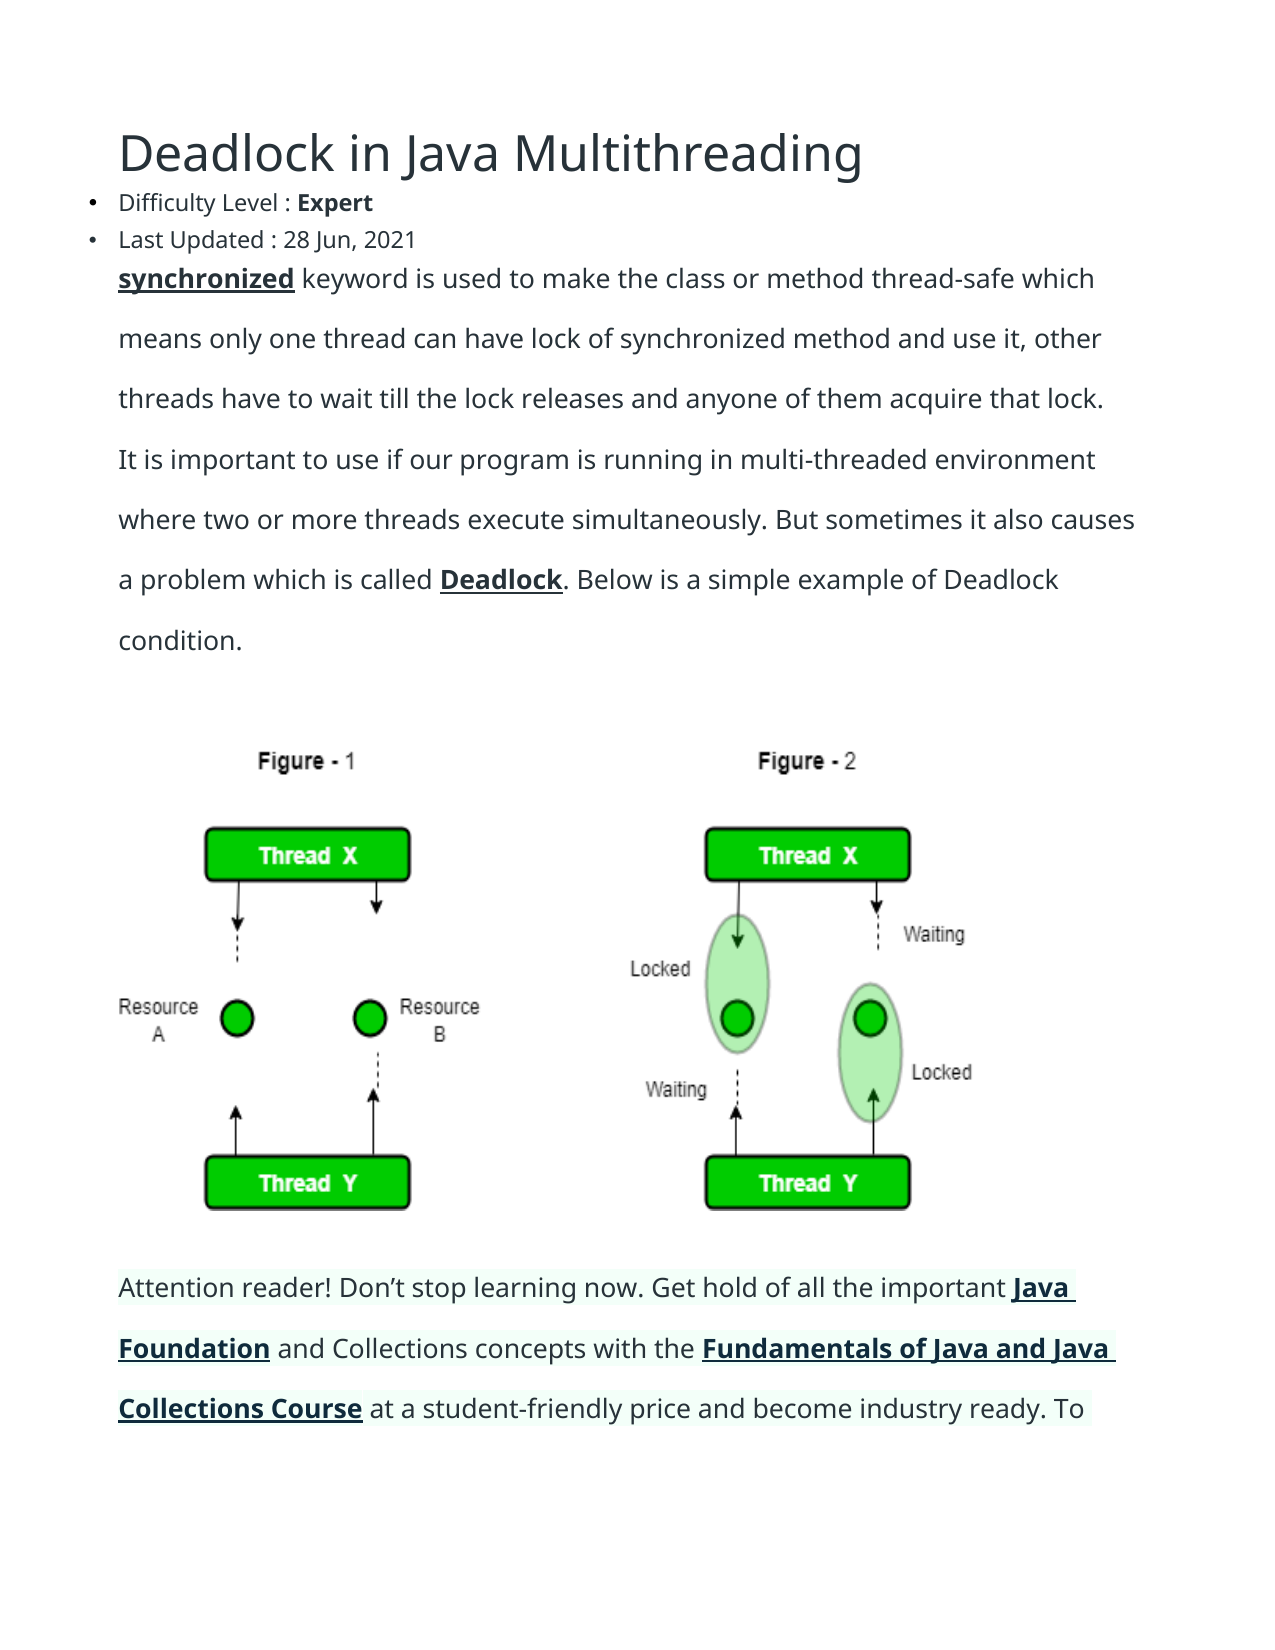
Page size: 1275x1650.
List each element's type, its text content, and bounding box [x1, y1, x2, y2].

text Attention reader! Don’t stop learning now. Get hold of all the important Java Foundation and Collections concepts with the Fundamentals of Java and Java Collections Course at a student-friendly price and become industry ready. To [118, 1269, 1157, 1426]
list Last Updated : 28 Jun, 2021 [118, 223, 1157, 255]
subtitle Deadlock in Java Multithreading [118, 118, 1157, 186]
text synchronized keyword is used to make the class or method thread-safe which means only one thread can have lock of synchronized method and use it, other threads have to wait till the lock releases and anyone of them acquire that lock. It is important to use if our program is running in multi-threaded environment where two or more threads execute simultaneously. But sometimes it also causes a problem which is called Deadlock. Below is a simple example of Deadlock condition. [118, 260, 1157, 718]
picture [118, 742, 973, 1211]
list Difficulty Level : Expert [118, 186, 1157, 218]
